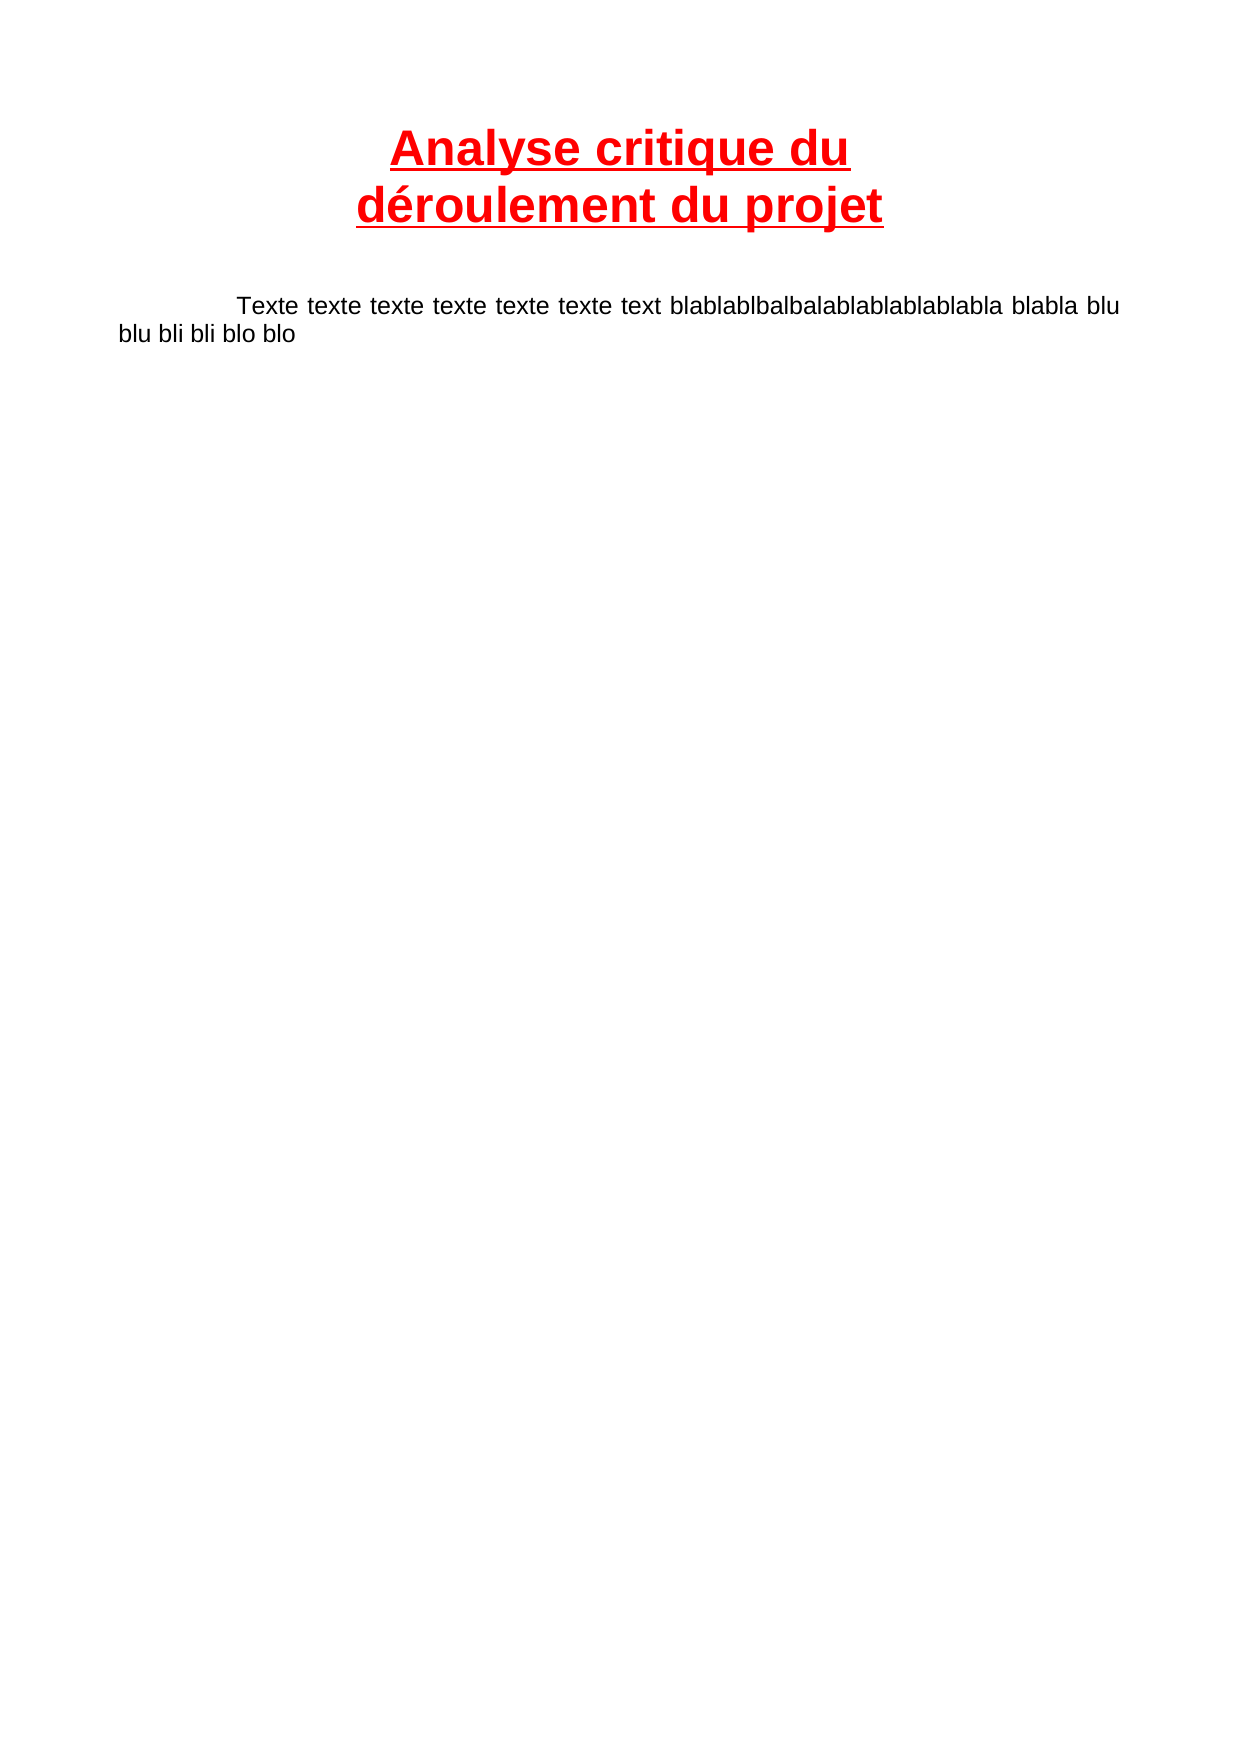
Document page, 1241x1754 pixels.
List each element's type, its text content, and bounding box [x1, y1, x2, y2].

text Texte texte texte texte texte texte text blablablbalbalablablablablabla blabla blu blu bli bli blo blo [118, 291, 1122, 348]
text Analyse critique du [118, 118, 1122, 176]
text déroulement du projet [118, 176, 1122, 233]
